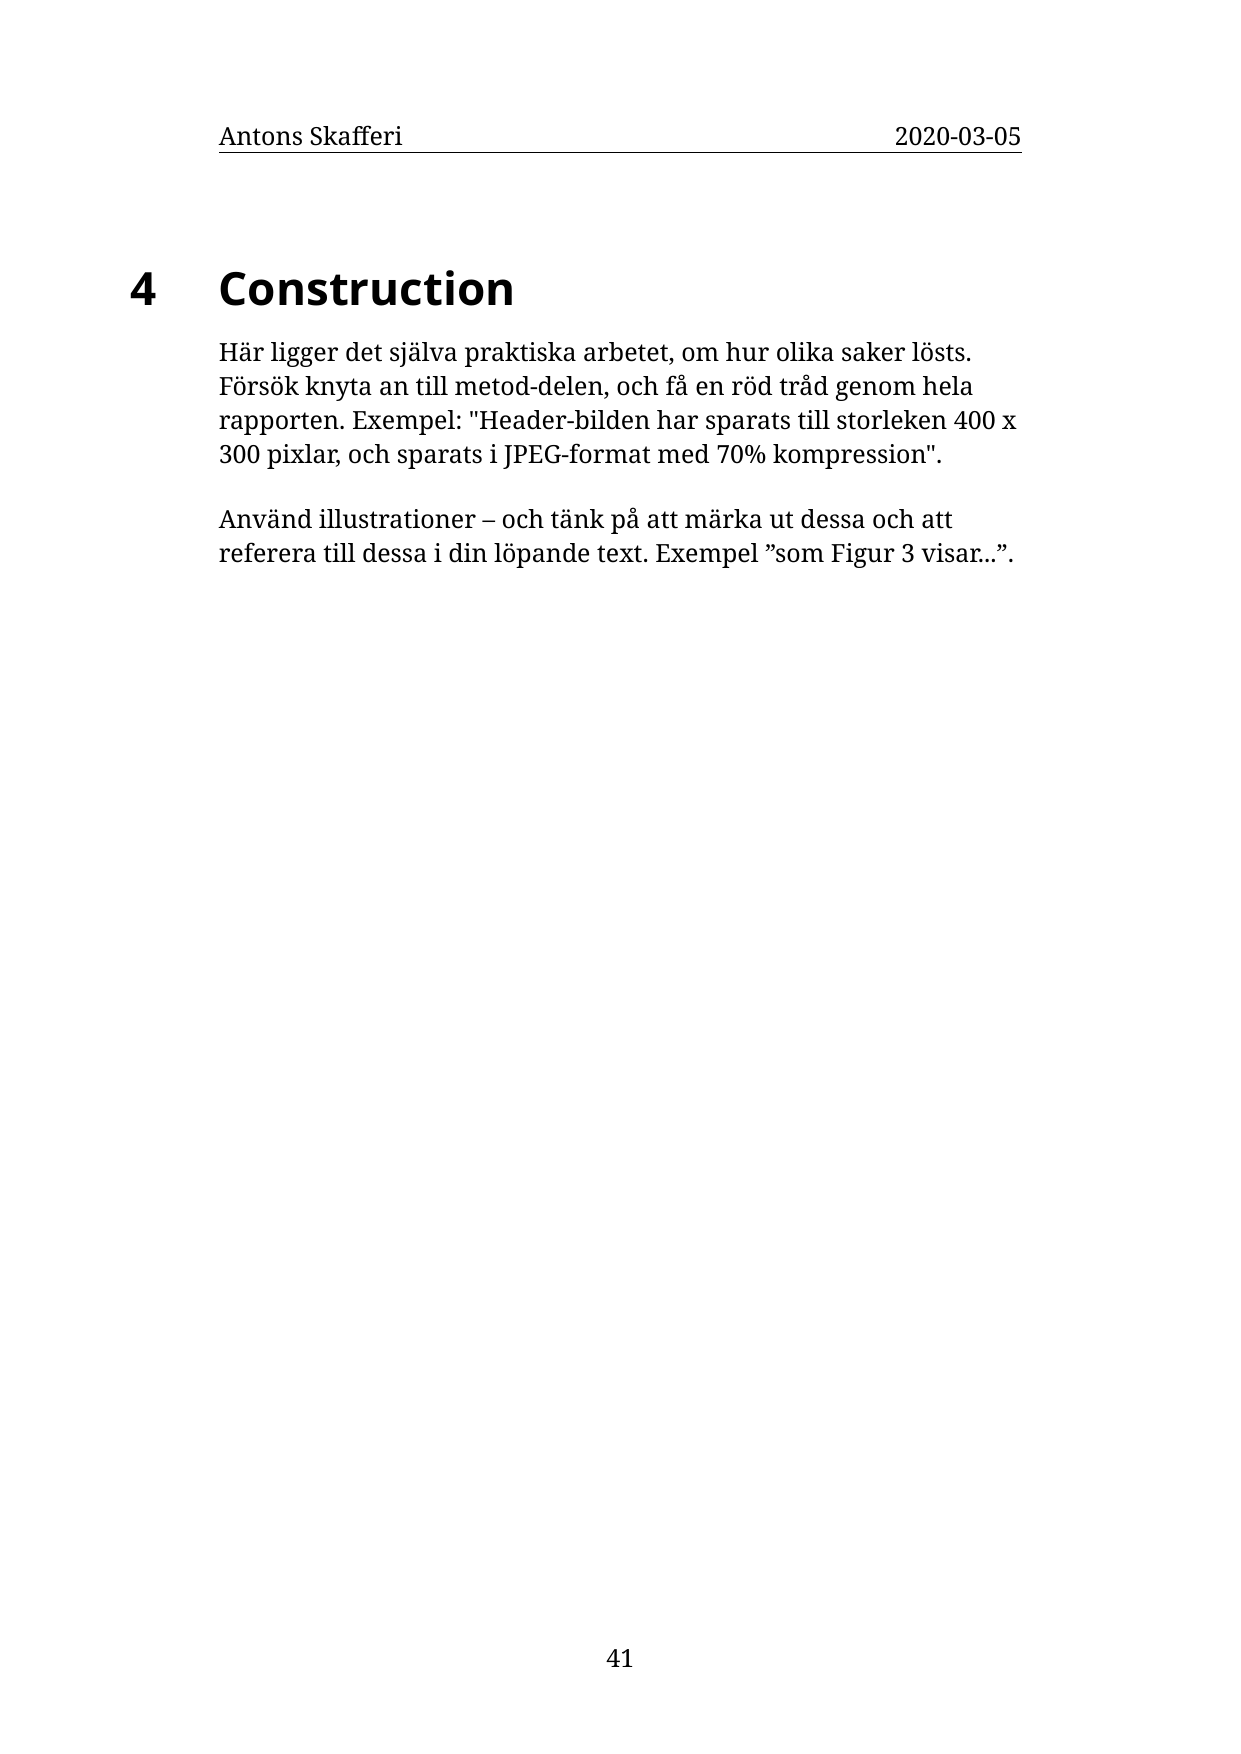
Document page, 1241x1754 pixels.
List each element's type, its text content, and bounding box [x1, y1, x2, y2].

subtitle Construction [130, 257, 1022, 319]
text Här ligger det själva praktiska arbetet, om hur olika saker lösts. Försök knyta an till metod-delen, och få en röd tråd genom hela rapporten. Exempel: "Header-bilden har sparats till storleken 400 x 300 pixlar, och sparats i JPEG-format med 70% kompression". [218, 334, 1022, 471]
text Använd illustrationer – och tänk på att märka ut dessa och att referera till dessa i din löpande text. Exempel ”som Figur 3 visar...”. [218, 502, 1022, 570]
